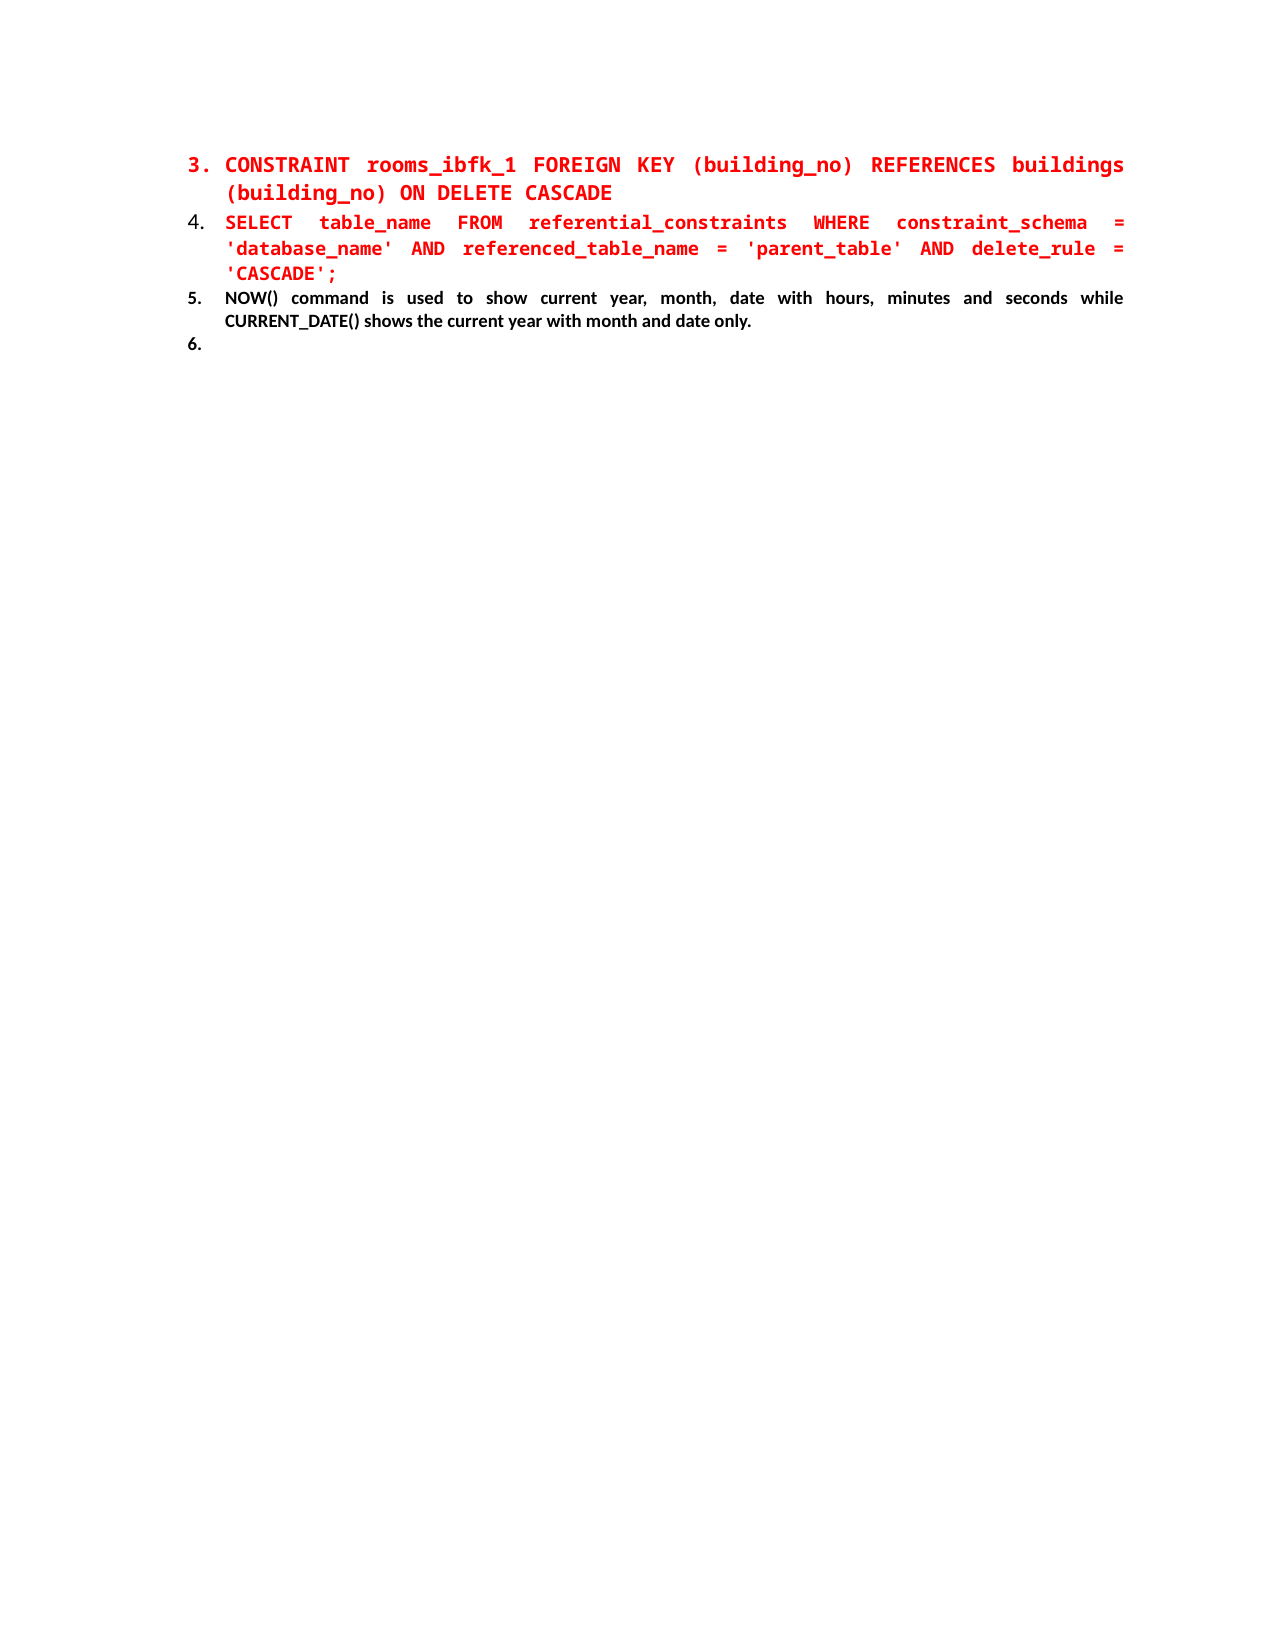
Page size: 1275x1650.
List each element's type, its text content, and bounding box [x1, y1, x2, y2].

list SELECT table_name FROM referential_constraints WHERE constraint_schema = 'database_name' AND referenced_table_name = 'parent_table' AND delete_rule = 'CASCADE'; [187, 207, 1125, 286]
list NOW() command is used to show current year, month, date with hours, minutes and seconds while CURRENT_DATE() shows the current year with month and date only. [187, 286, 1125, 332]
list CONSTRAINT rooms_ibfk_1 FOREIGN KEY (building_no) REFERENCES buildings (building_no) ON DELETE CASCADE [187, 150, 1125, 207]
